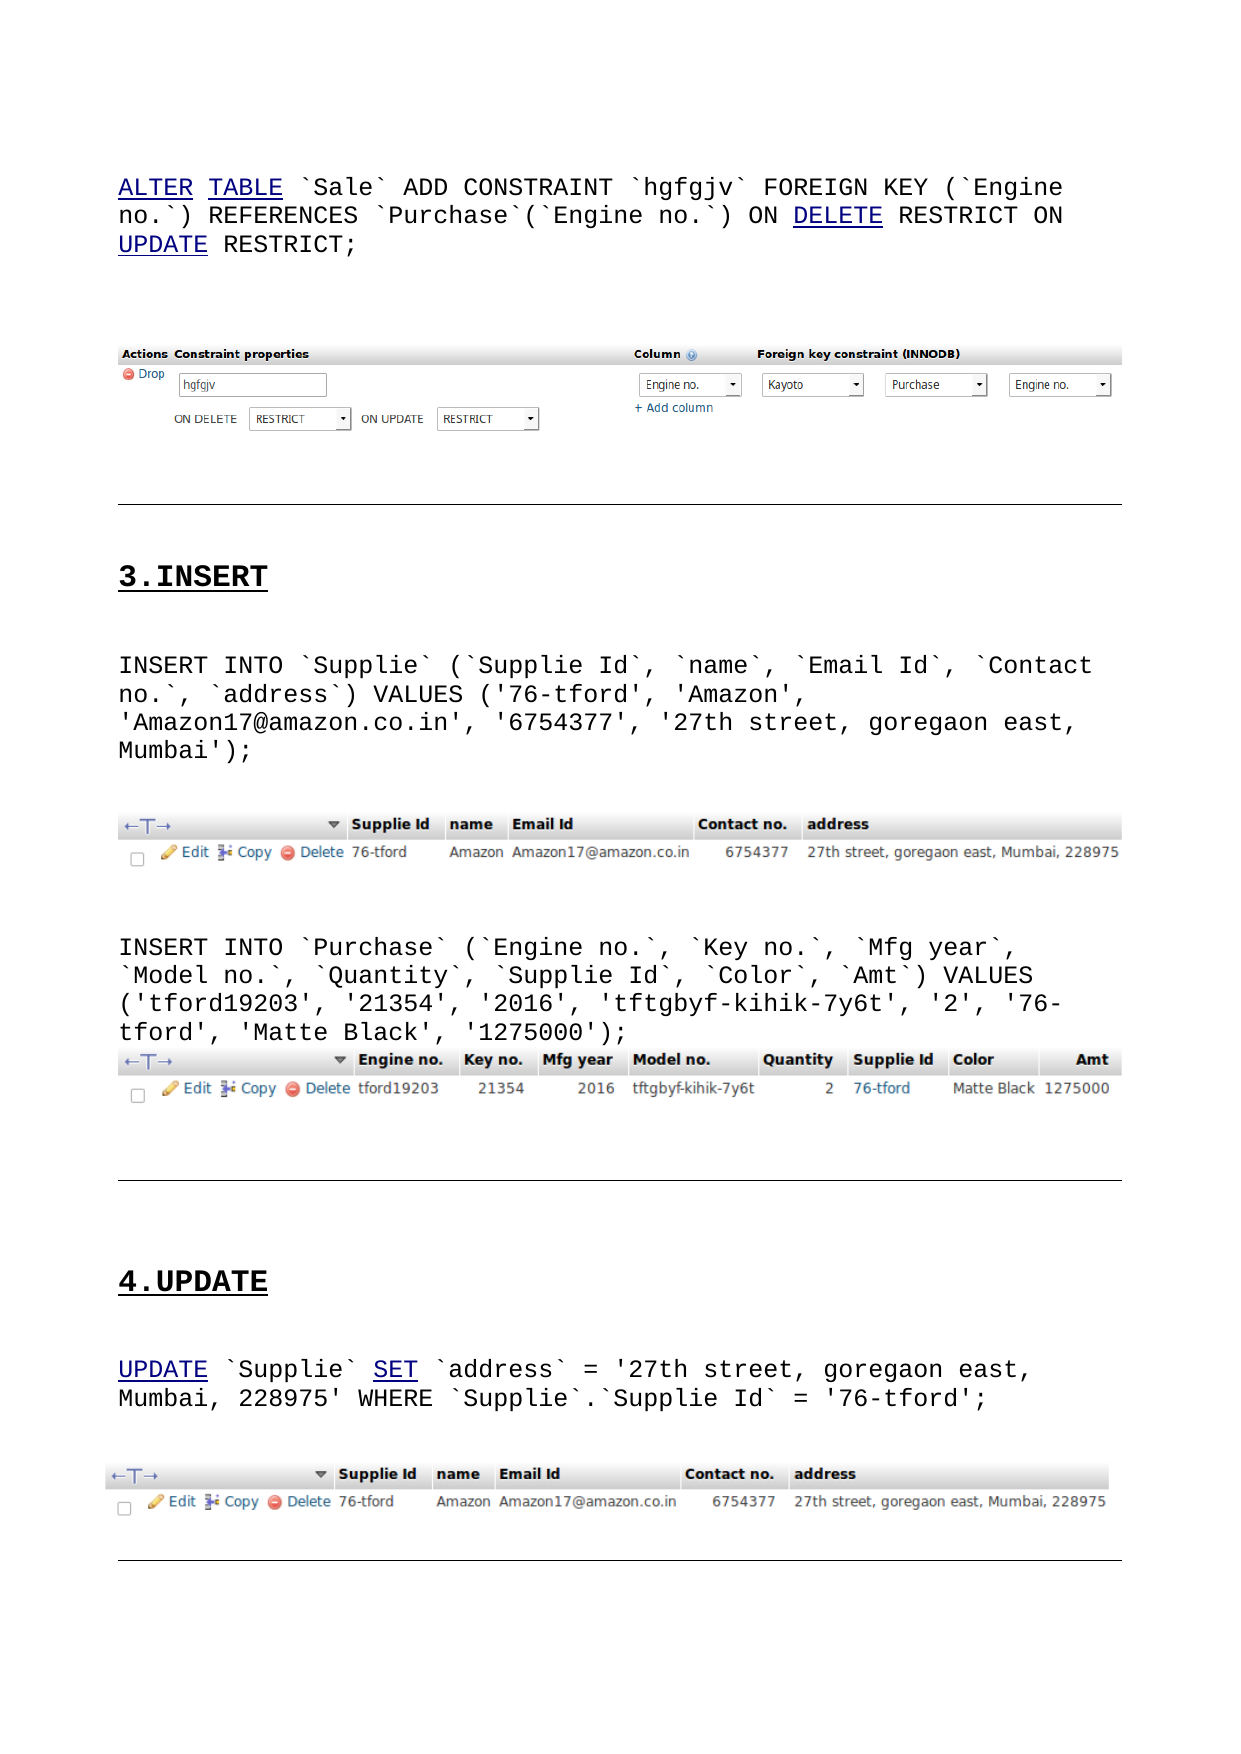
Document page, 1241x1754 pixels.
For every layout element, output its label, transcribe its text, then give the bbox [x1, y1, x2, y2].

text INSERT INTO `Purchase` (`Engine no.`, `Key no.`, `Mfg year`, `Model no.`, `Quantity`, `Supplie Id`, `Color`, `Amt`) VALUES ('tford19203', '21354', '2016', 'tftgbyf-kihik-7y6t', '2', '76-tford', 'Matte Black', '1275000'); [118, 934, 1122, 1047]
text INSERT INTO `Supplie` (`Supplie Id`, `name`, `Email Id`, `Contact no.`, `address`) VALUES ('76-tford', 'Amazon', 'Amazon17@amazon.co.in', '6754377', '27th street, goregaon east, Mumbai'); [118, 653, 1122, 766]
picture [118, 344, 1123, 439]
picture [118, 812, 1123, 878]
text 3.INSERT [118, 561, 1122, 596]
picture [105, 1462, 1110, 1527]
text 4.UPDATE [118, 1265, 1122, 1300]
picture [118, 1047, 1123, 1115]
text ALTER TABLE `Sale` ADD CONSTRAINT `hgfgjv` FOREIGN KEY (`Engine no.`) REFERENCES `Purchase`(`Engine no.`) ON DELETE RESTRICT ON UPDATE RESTRICT; [118, 175, 1122, 260]
text UPDATE `Supplie` SET `address` = '27th street, goregaon east, Mumbai, 228975' WHERE `Supplie`.`Supplie Id` = '76-tford'; [118, 1357, 1122, 1414]
